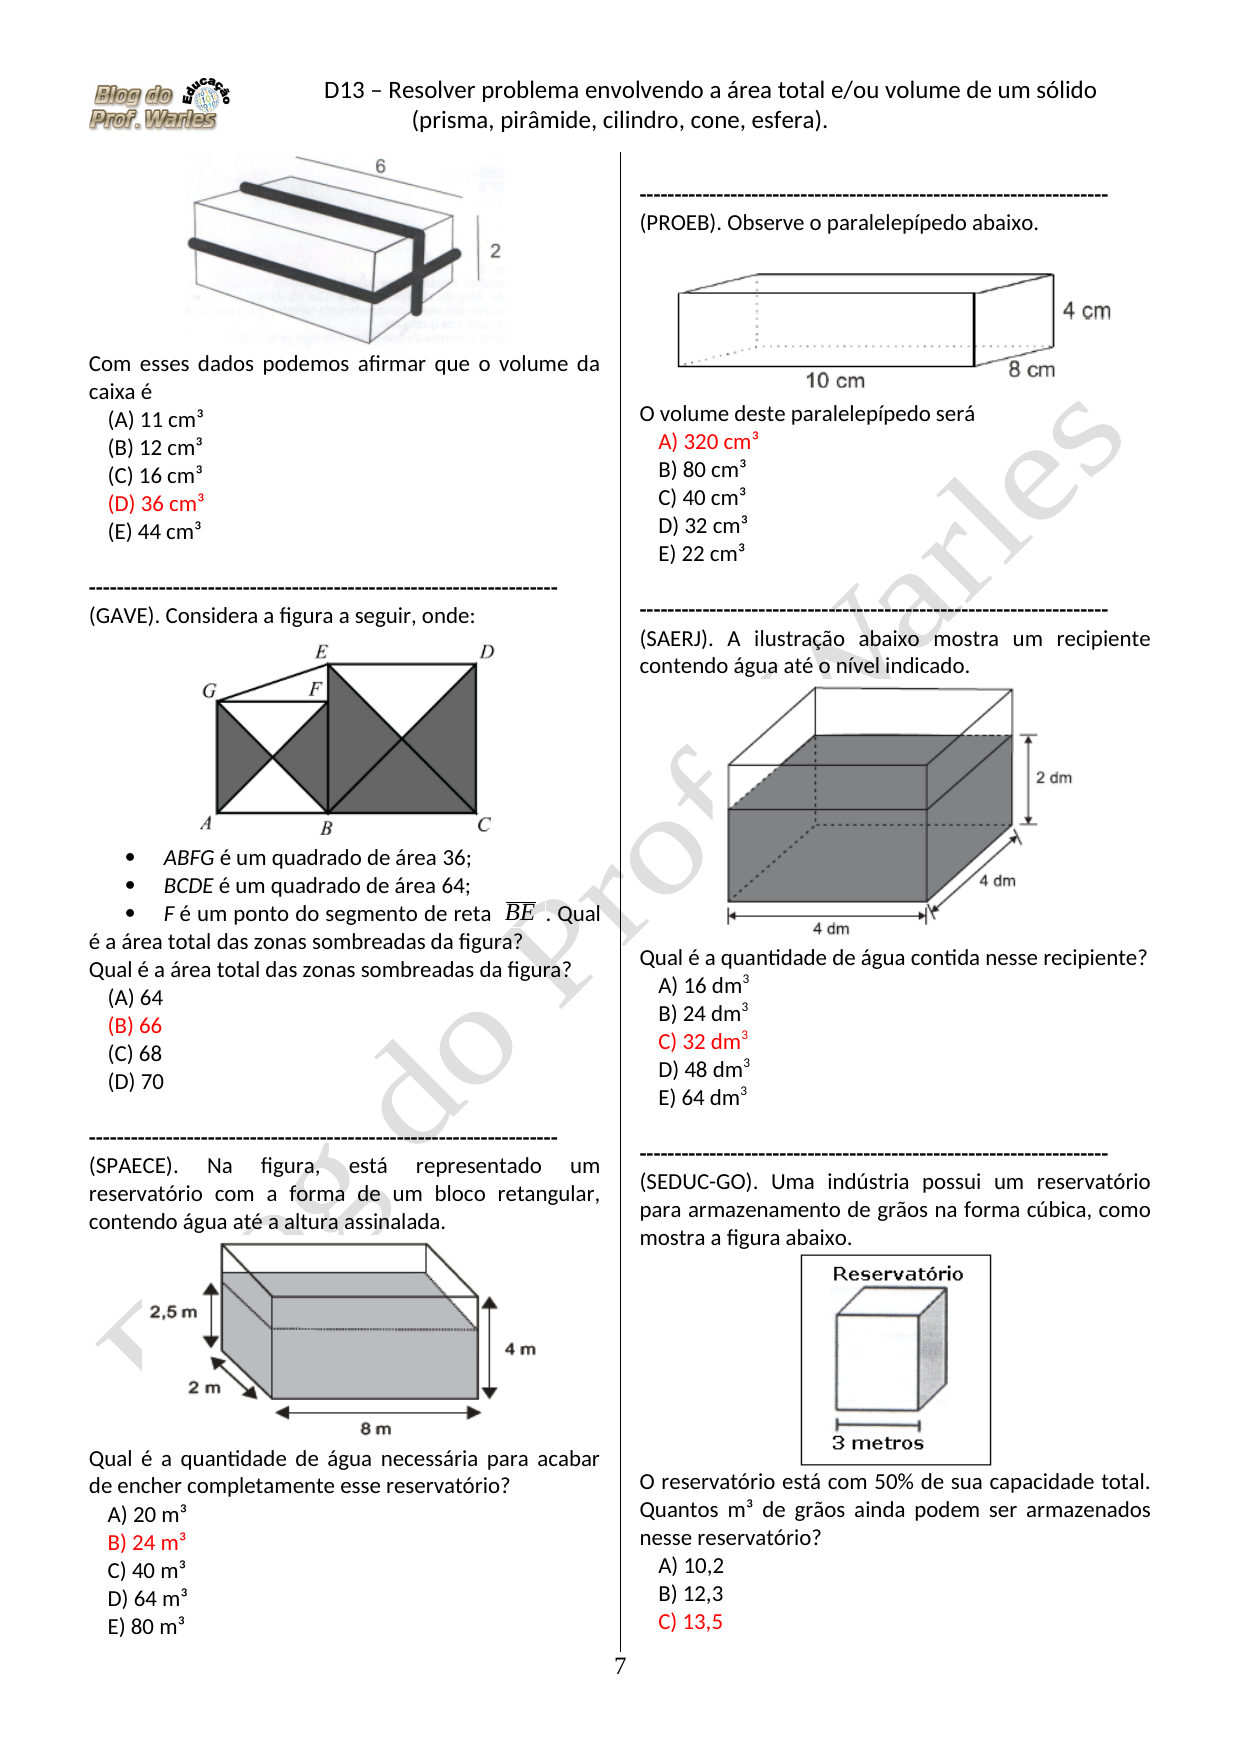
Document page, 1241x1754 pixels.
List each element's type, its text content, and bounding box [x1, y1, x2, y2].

text [1114, 427, 1152, 456]
text D) 48 dm3 [658, 1055, 1152, 1083]
text (C) 68 [107, 1039, 401, 1067]
text ------------------------------------------------------------------- [639, 180, 1152, 208]
text (D) 70 [107, 1067, 405, 1095]
text Qual é a área total das zonas sombreadas da figura? [556, 955, 601, 983]
text B) 24 dm3 [658, 999, 1152, 1027]
text (A) 64 [107, 983, 601, 1011]
text D) 32 cm³ [658, 512, 997, 539]
text [1062, 399, 1152, 427]
text B) 24 m³ [107, 1528, 601, 1556]
text A) 20 m³ [107, 1500, 601, 1528]
text (SPAECE). Na figura, está representado um reservatório com a forma de um bloco retangular, contendo água até a altura assinalada. [329, 1151, 601, 1235]
text Com esses dados podemos afirmar que o volume da caixa é [89, 349, 601, 405]
text O reservatório está com 50% de sua capacidade total. Quantos m³ de grãos ainda podem ser armazenados nesse reservatório? [639, 1467, 1152, 1551]
text A) 320 cm³ [658, 427, 1111, 456]
text C) 40 m³ [107, 1556, 601, 1584]
text D) 64 m³ [107, 1584, 601, 1612]
text [1015, 461, 1045, 483]
text [1061, 483, 1152, 512]
text E) 64 dm3 [658, 1083, 1152, 1111]
picture [142, 1235, 548, 1444]
text [450, 1039, 502, 1067]
text A) 16 dm3 [658, 971, 1152, 999]
picture [796, 1251, 994, 1468]
list BCDE é um quadrado de área 64; [126, 871, 601, 899]
list F é um ponto do segmento de reta . Qual é a área total das zonas sombreadas da figura? [89, 899, 547, 955]
text [394, 1039, 445, 1067]
text [947, 539, 1152, 568]
text ------------------------------------------------------------------- [89, 1123, 601, 1151]
text E) 80 m³ [107, 1612, 601, 1640]
text ------------------------------------------------------------------- [856, 596, 919, 624]
text Qual é a área total das zonas sombreadas da figura? [89, 955, 552, 983]
list F é um ponto do segmento de reta . Qual é a área total das zonas sombreadas da figura? [521, 912, 567, 955]
text (A) 11 cm³ [107, 405, 601, 433]
text Qual é a quantidade de água contida nesse recipiente? [639, 943, 1152, 971]
text ------------------------------------------------------------------- [940, 596, 1152, 624]
text (B) 12 cm³ [107, 433, 601, 461]
text B) 12,3 [658, 1579, 1152, 1607]
text [963, 483, 1021, 512]
text [991, 512, 1152, 539]
list F é um ponto do segmento de reta . Qual é a área total das zonas sombreadas da figura? [560, 899, 601, 955]
text ------------------------------------------------------------------- [89, 573, 601, 601]
text (SPAECE). Na figura, está representado um reservatório com a forma de um bloco retangular, contendo água até a altura assinalada. [89, 1151, 338, 1235]
text O volume deste paralelepípedo será [639, 399, 1077, 427]
text (E) 44 cm³ [107, 517, 601, 545]
text E) 22 cm³ [658, 539, 944, 568]
picture [183, 629, 506, 843]
text [450, 1022, 494, 1039]
picture [184, 152, 505, 349]
text (SAERJ). A ilustração abaixo mostra um recipiente contendo água até o nível indicado. [868, 624, 1152, 680]
text C) 40 cm³ [658, 483, 970, 512]
text ------------------------------------------------------------------- [639, 1139, 1152, 1167]
picture [712, 679, 1079, 943]
text B) 80 cm³ [658, 456, 1019, 483]
picture [88, 77, 230, 132]
text C) 13,5 [658, 1607, 1152, 1635]
text [481, 1011, 601, 1039]
text [1029, 483, 1075, 507]
text (PROEB). Observe o paralelepípedo abaixo. [639, 208, 1152, 236]
text (C) 16 cm³ [107, 461, 601, 489]
text [393, 1077, 428, 1095]
text [422, 1067, 601, 1095]
text Qual é a quantidade de água necessária para acabar de encher completamente esse reservatório? [89, 1444, 601, 1500]
text (GAVE). Considera a figura a seguir, onde: [89, 601, 601, 629]
text [506, 1039, 601, 1067]
text [1043, 456, 1152, 483]
text (SAERJ). A ilustração abaixo mostra um recipiente contendo água até o nível indicado. [639, 624, 875, 680]
text (SEDUC-GO). Uma indústria possui um reservatório para armazenamento de grãos na forma cúbica, como mostra a figura abaixo. [639, 1167, 1152, 1251]
picture [674, 264, 1117, 400]
text C) 32 dm3 [658, 1027, 1152, 1055]
list ABFG é um quadrado de área 36; [126, 843, 601, 871]
text ------------------------------------------------------------------- [639, 596, 857, 624]
text (B) 66 [107, 1011, 473, 1039]
text A) 10,2 [658, 1551, 1152, 1579]
text (D) 36 cm³ [107, 489, 601, 517]
